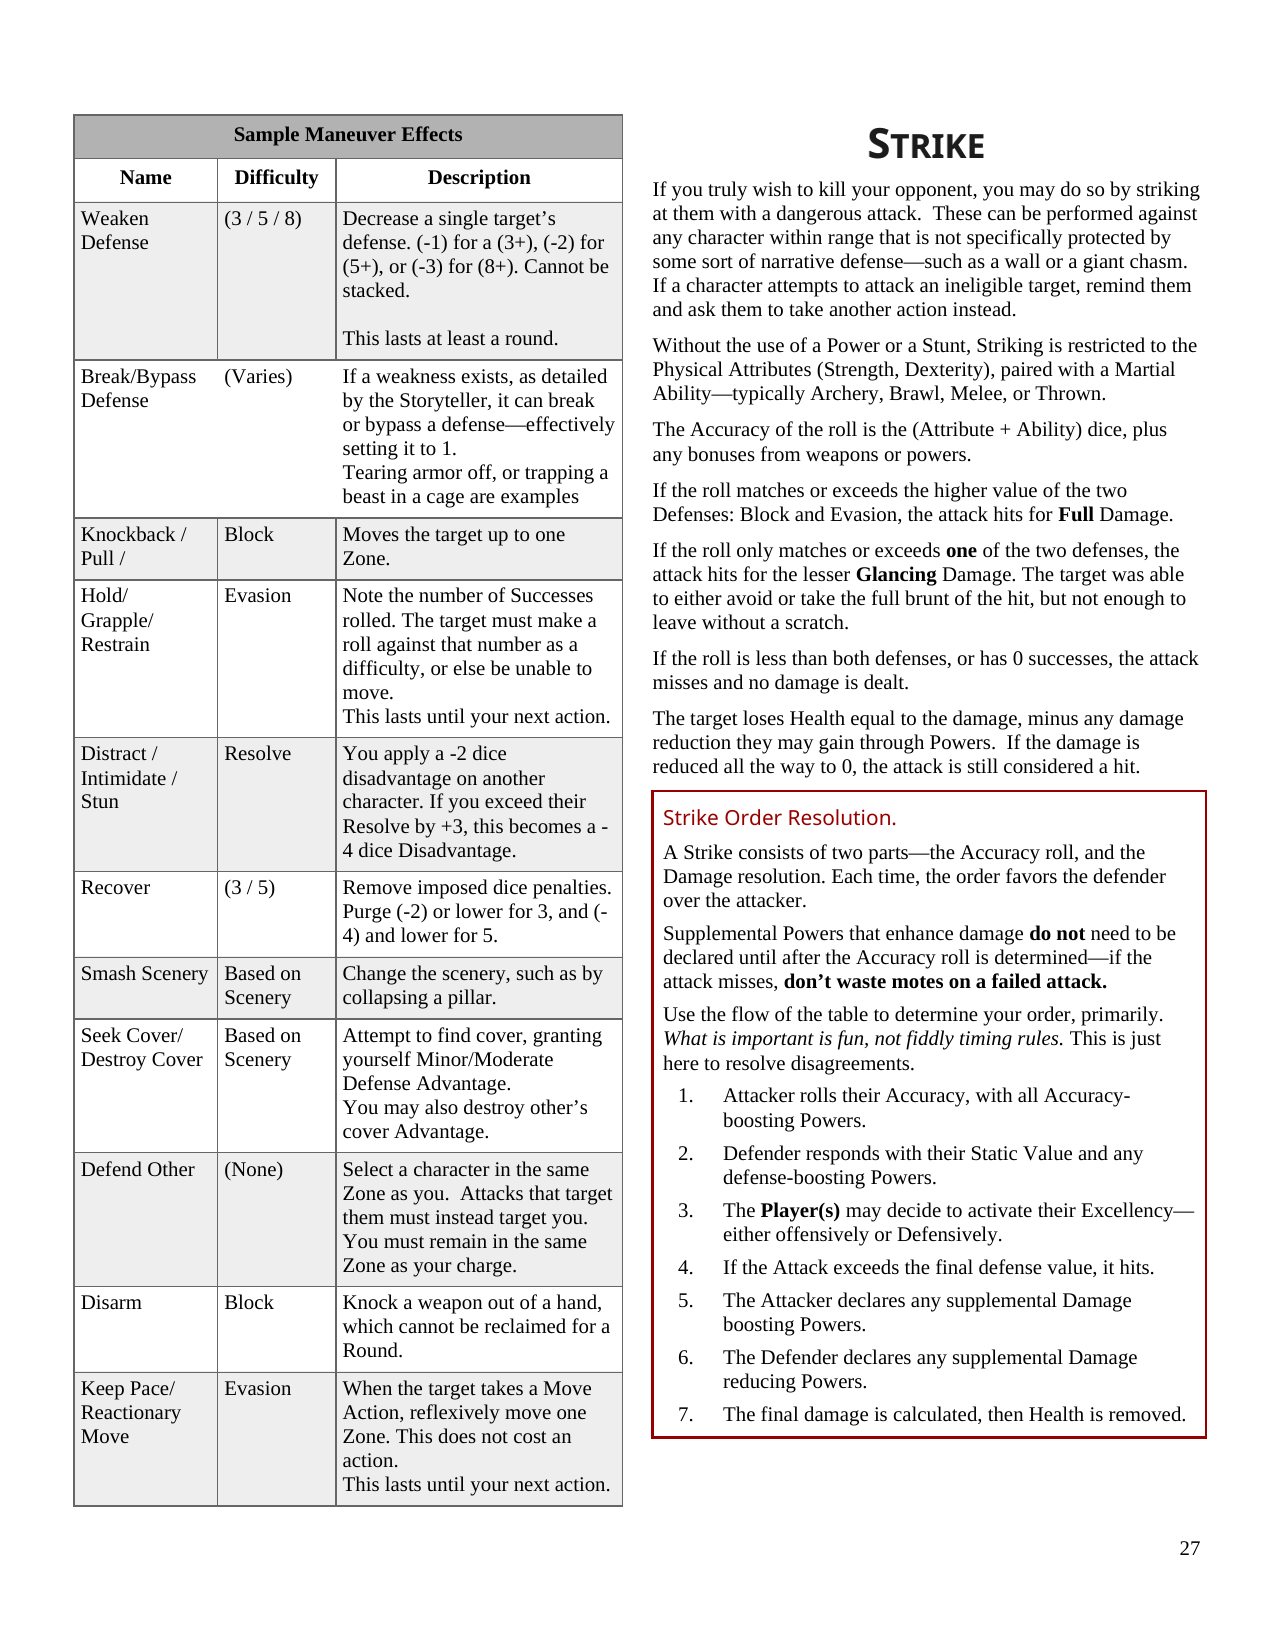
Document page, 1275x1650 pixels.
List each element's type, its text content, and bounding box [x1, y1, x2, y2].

subtitle Strike [652, 114, 1200, 171]
table_cell (None) [218, 1153, 335, 1286]
table_cell Knockback / Pull / [75, 519, 217, 579]
table_cell Remove imposed dice penalties. Purge (-2) or lower for 3, and (-4) and lower for 5. [337, 872, 622, 956]
text If you truly wish to kill your opponent, you may do so by striking at them with a dangerous attack. These can be performed against any character within range that is not specifically protected by some sort of narrative defense—such as a wall or a giant chasm. If a character attempts to attack an ineligible target, remind them and ask them to take another action instead. [652, 177, 1200, 321]
table_cell Difficulty [218, 159, 335, 201]
table_cell Block [218, 519, 335, 579]
table_cell Attempt to find cover, granting yourself Minor/Moderate Defense Advantage. You may also destroy other’s cover Advantage. [337, 1020, 622, 1152]
text The Accuracy of the roll is the (Attribute + Ability) dice, plus any bonuses from weapons or powers. [652, 417, 1200, 466]
table_cell Distract / Intimidate / Stun [75, 738, 217, 871]
table_cell Description [337, 159, 622, 201]
table_cell Based on Scenery [218, 958, 335, 1018]
table_header Sample Maneuver Effects [75, 116, 622, 158]
table_cell Select a character in the same Zone as you. Attacks that target them must instead target you. You must remain in the same Zone as your charge. [337, 1153, 622, 1286]
table_cell You apply a -2 dice disadvantage on another character. If you exceed their Resolve by +3, this becomes a -4 dice Disadvantage. [337, 738, 622, 871]
table_cell Hold/ Grapple/ Restrain [75, 581, 217, 737]
table_cell Recover [75, 872, 217, 956]
table_cell Keep Pace/ Reactionary Move [75, 1373, 217, 1505]
table_cell (3 / 5 / 8) [218, 203, 335, 359]
table_cell Knock a weapon out of a hand, which cannot be reclaimed for a Round. [337, 1287, 622, 1371]
table_cell Seek Cover/ Destroy Cover [75, 1020, 217, 1152]
table_cell If a weakness exists, as detailed by the Storyteller, it can break or bypass a defense—effectively setting it to 1. Tearing armor off, or trapping a beast in a cage are examples [336, 361, 622, 517]
table_cell (Varies) [218, 361, 336, 517]
table_cell Moves the target up to one Zone. [337, 519, 622, 579]
table_cell Based on Scenery [218, 1020, 335, 1152]
table_cell Weaken Defense [75, 203, 217, 359]
text If the roll only matches or exceeds one of the two defenses, the attack hits for the lesser Glancing Damage. The target was able to either avoid or take the full brunt of the hit, but not enough to leave without a scratch. [652, 538, 1200, 634]
text If the roll is less than both defenses, or has 0 successes, the attack misses and no damage is dealt. [652, 646, 1200, 694]
table_cell Block [218, 1287, 335, 1371]
table_cell Note the number of Successes rolled. The target must make a roll against that number as a difficulty, or else be unable to move. This lasts until your next action. [337, 581, 622, 737]
table_cell Name [75, 159, 217, 201]
table_cell (3 / 5) [218, 872, 335, 956]
table_cell Evasion [218, 581, 335, 737]
table_cell Defend Other [75, 1153, 217, 1286]
table_cell Break/Bypass Defense [75, 361, 217, 517]
table_cell Smash Scenery [75, 958, 217, 1018]
text If the roll matches or exceeds the higher value of the two Defenses: Block and Evasion, the attack hits for Full Damage. [652, 477, 1200, 526]
table_cell Resolve [218, 738, 335, 871]
text Without the use of a Power or a Stunt, Striking is restricted to the Physical Attributes (Strength, Dexterity), paired with a Martial Ability—typically Archery, Brawl, Melee, or Thrown. [652, 333, 1200, 405]
text The target loses Health equal to the damage, minus any damage reduction they may gain through Powers. If the damage is reduced all the way to 0, the attack is still considered a hit. [652, 706, 1200, 778]
table_header Strike Order Resolution. A Strike consists of two parts—the Accuracy roll, and the Damage resolution. Each time, the order favors the defender over the attacker. Supplemental Powers that enhance damage do not need to be declared until after the Accuracy roll is determined—if the attack misses, don’t waste motes on a failed attack. Use the flow of the table to determine your order, primarily. What is important is fun, not fiddly timing rules. This is just here to resolve disagreements. Attacker rolls their Accuracy, with all Accuracy-boosting Powers. Defender responds with their Static Value and any defense-boosting Powers. The Player(s) may decide to activate their Excellency—either offensively or Defensively. If the Attack exceeds the final defense value, it hits. The Attacker declares any supplemental Damage boosting Powers. The Defender declares any supplemental Damage reducing Powers. The final damage is calculated, then Health is removed. [654, 792, 1205, 1436]
table_cell When the target takes a Move Action, reflexively move one Zone. This does not cost an action. This lasts until your next action. [337, 1373, 622, 1505]
table_cell Disarm [75, 1287, 217, 1371]
table_cell Evasion [218, 1373, 335, 1505]
table_cell Decrease a single target’s defense. (-1) for a (3+), (-2) for (5+), or (-3) for (8+). Cannot be stacked. This lasts at least a round. [337, 203, 622, 359]
table_cell Change the scenery, such as by collapsing a pillar. [337, 958, 622, 1018]
